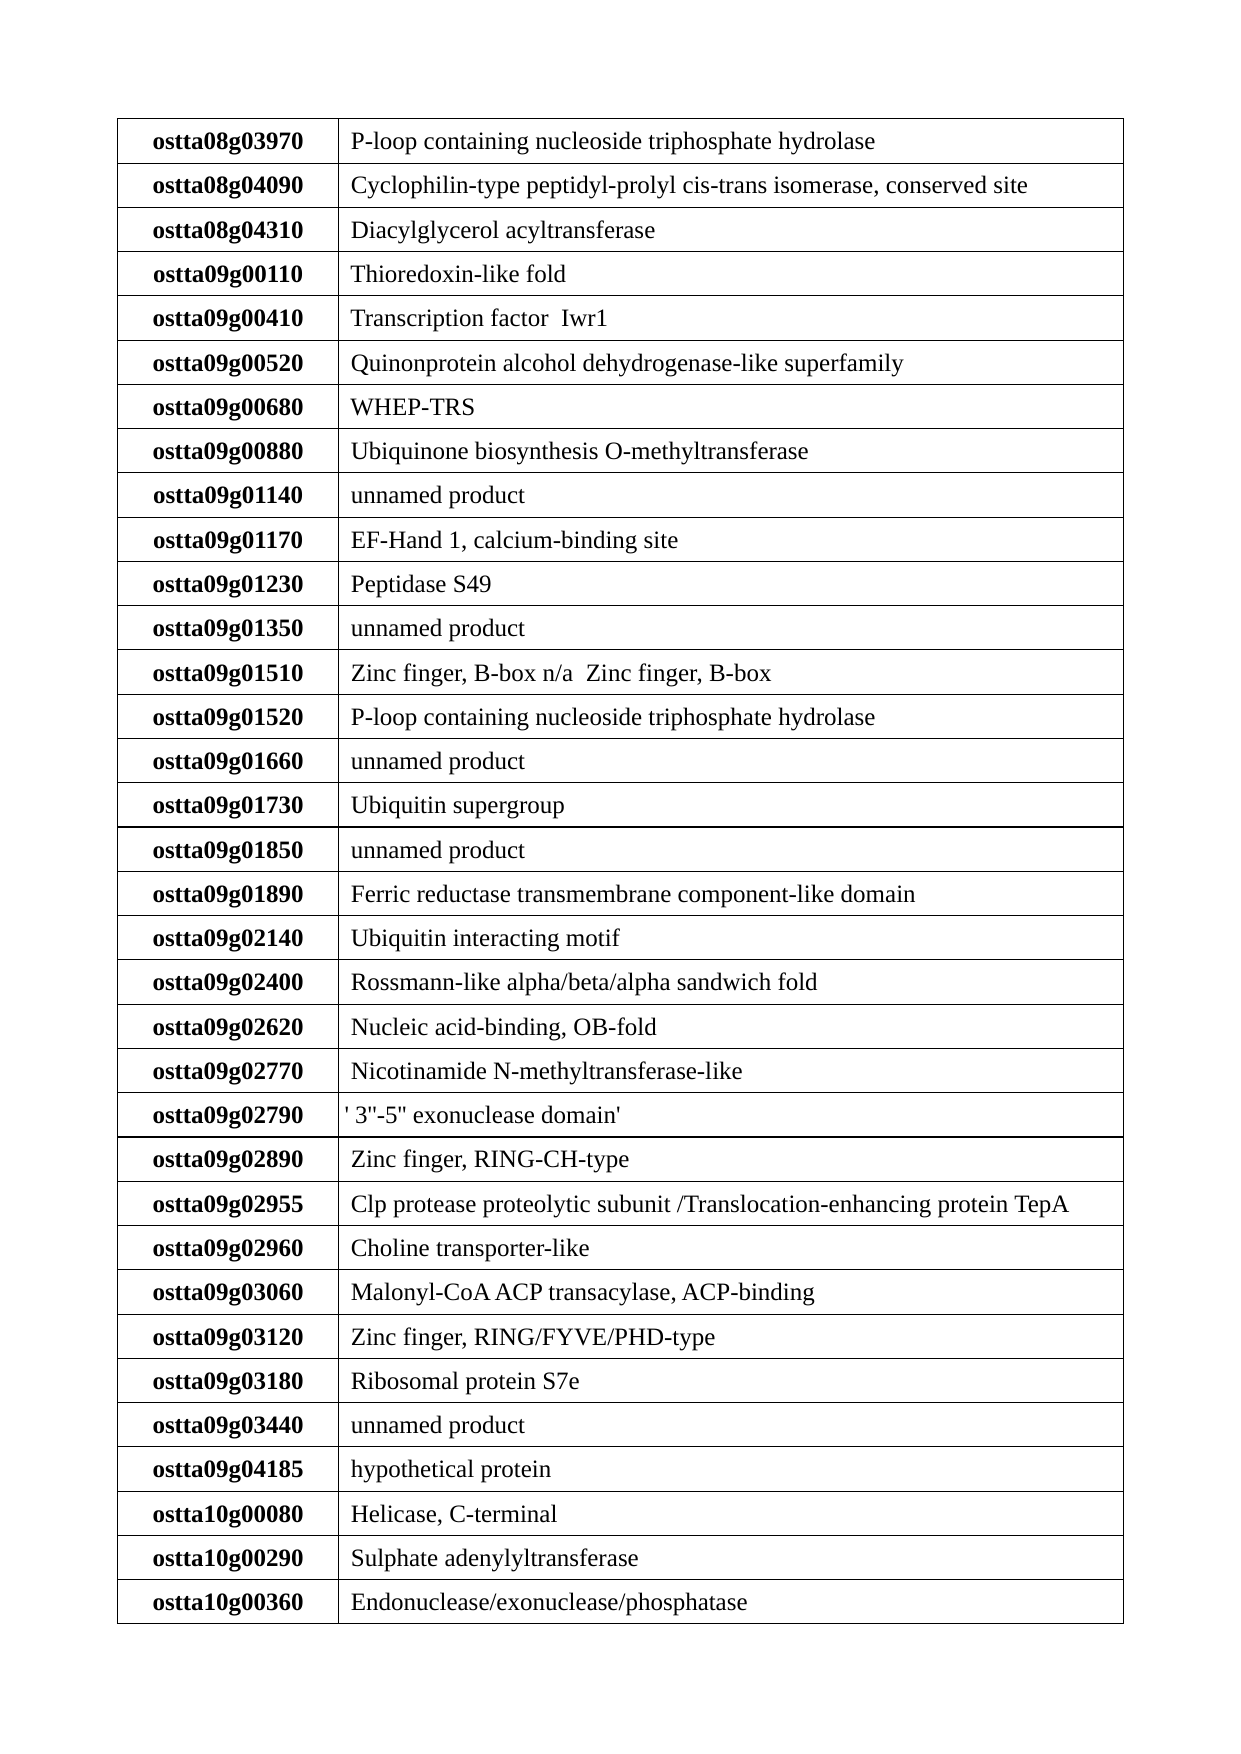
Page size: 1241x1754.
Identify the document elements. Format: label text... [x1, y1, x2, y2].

table_cell ostta09g03060 [118, 1270, 338, 1313]
table_cell Rossmann-like alpha/beta/alpha sandwich fold [339, 960, 1123, 1003]
table_cell [1124, 826, 1240, 871]
table_cell [1124, 871, 1240, 915]
table_cell P-loop containing nucleoside triphosphate hydrolase [339, 119, 1123, 162]
table_cell [1124, 1225, 1240, 1269]
table_cell Cyclophilin-type peptidyl-prolyl cis-trans isomerase, conserved site [339, 164, 1123, 207]
table_cell [1124, 207, 1240, 251]
table_cell ostta09g01850 [118, 828, 338, 871]
table_cell EF-Hand 1, calcium-binding site [339, 518, 1123, 561]
table_cell ostta08g04090 [118, 164, 338, 207]
table_cell [1124, 517, 1240, 561]
table_cell Choline transporter-like [339, 1226, 1123, 1269]
table_cell Ubiquinone biosynthesis O-methyltransferase [339, 429, 1123, 472]
table_cell [1124, 384, 1240, 428]
table_cell ' 3''-5'' exonuclease domain' [339, 1093, 1123, 1136]
table_cell [1124, 561, 1240, 605]
table_cell [1124, 1402, 1240, 1446]
table_cell Zinc finger, B-box n/a Zinc finger, B-box [339, 650, 1123, 694]
table_cell ostta09g03120 [118, 1315, 338, 1358]
table_cell ostta09g00110 [118, 252, 338, 295]
table_cell ostta09g03440 [118, 1403, 338, 1446]
table_cell [1124, 1491, 1240, 1535]
table_cell Diacylglycerol acyltransferase [339, 208, 1123, 251]
table_cell [1124, 782, 1240, 826]
table_cell Zinc finger, RING/FYVE/PHD-type [339, 1315, 1123, 1358]
table_cell [1124, 251, 1240, 295]
table_cell Peptidase S49 [339, 562, 1123, 605]
table_cell [1124, 1314, 1240, 1358]
table_cell [1124, 428, 1240, 472]
table_cell Endonuclease/exonuclease/phosphatase [339, 1580, 1123, 1623]
table_cell [1124, 605, 1240, 649]
table_cell [1124, 163, 1240, 207]
table_cell unnamed product [339, 606, 1123, 649]
table_cell ostta09g03180 [118, 1359, 338, 1402]
table_cell P-loop containing nucleoside triphosphate hydrolase [339, 695, 1123, 738]
table_cell ostta09g01230 [118, 562, 338, 605]
table_cell Ubiquitin interacting motif [339, 916, 1123, 959]
table_cell ostta09g02955 [118, 1182, 338, 1225]
table_cell Clp protease proteolytic subunit /Translocation-enhancing protein TepA [339, 1182, 1123, 1225]
table_cell [1124, 1535, 1240, 1579]
table_cell ostta09g01350 [118, 606, 338, 649]
table_cell Helicase, C-terminal [339, 1492, 1123, 1535]
table_cell [1124, 1446, 1240, 1491]
table_cell Zinc finger, RING-CH-type [339, 1138, 1123, 1181]
table_cell [1124, 694, 1240, 738]
table_cell [1124, 1092, 1240, 1136]
table_cell [1124, 1269, 1240, 1313]
table_cell ostta09g02400 [118, 960, 338, 1003]
table_cell [1124, 1004, 1240, 1048]
table_cell ostta09g01730 [118, 783, 338, 826]
table_cell [1124, 959, 1240, 1003]
table_cell Thioredoxin-like fold [339, 252, 1123, 295]
table_cell unnamed product [339, 473, 1123, 517]
table_cell [1124, 738, 1240, 782]
table_cell ostta08g03970 [118, 119, 338, 162]
table_cell ostta09g01140 [118, 473, 338, 517]
table_cell [1124, 472, 1240, 517]
table_cell [1124, 1048, 1240, 1092]
table_cell [1124, 915, 1240, 959]
table_cell ostta09g01660 [118, 739, 338, 782]
table_cell unnamed product [339, 1403, 1123, 1446]
table_cell Ribosomal protein S7e [339, 1359, 1123, 1402]
table_cell ostta09g00880 [118, 429, 338, 472]
table_cell Nicotinamide N-methyltransferase-like [339, 1049, 1123, 1092]
table_cell ostta09g02890 [118, 1138, 338, 1181]
table_cell ostta10g00290 [118, 1536, 338, 1579]
table_cell ostta09g00680 [118, 385, 338, 428]
table_cell [1124, 1579, 1240, 1623]
table_cell Malonyl-CoA ACP transacylase, ACP-binding [339, 1270, 1123, 1313]
table_cell ostta09g01170 [118, 518, 338, 561]
table_cell unnamed product [339, 739, 1123, 782]
table_cell Quinonprotein alcohol dehydrogenase-like superfamily [339, 341, 1123, 384]
table_cell ostta09g02960 [118, 1226, 338, 1269]
table_cell ostta09g01890 [118, 872, 338, 915]
table_cell ostta09g00520 [118, 341, 338, 384]
table_cell ostta09g02140 [118, 916, 338, 959]
table_cell ostta09g00410 [118, 296, 338, 339]
table_cell unnamed product [339, 828, 1123, 871]
table_cell [1124, 1358, 1240, 1402]
table_cell ostta10g00080 [118, 1492, 338, 1535]
table_cell Ferric reductase transmembrane component-like domain [339, 872, 1123, 915]
table_cell [1124, 295, 1240, 339]
table_cell ostta09g04185 [118, 1447, 338, 1491]
table_cell [1124, 1136, 1240, 1181]
table_cell ostta09g02620 [118, 1005, 338, 1048]
table_cell ostta08g04310 [118, 208, 338, 251]
table_cell Sulphate adenylyltransferase [339, 1536, 1123, 1579]
table_cell Ubiquitin supergroup [339, 783, 1123, 826]
table_cell [1124, 118, 1240, 162]
table_cell ostta10g00360 [118, 1580, 338, 1623]
table_cell [1124, 340, 1240, 384]
table_cell hypothetical protein [339, 1447, 1123, 1491]
table_cell Nucleic acid-binding, OB-fold [339, 1005, 1123, 1048]
table_cell [1124, 649, 1240, 694]
table_cell ostta09g01510 [118, 650, 338, 694]
table_cell Transcription factor Iwr1 [339, 296, 1123, 339]
table_cell [1124, 1181, 1240, 1225]
table_cell ostta09g01520 [118, 695, 338, 738]
table_cell ostta09g02770 [118, 1049, 338, 1092]
table_cell WHEP-TRS [339, 385, 1123, 428]
table_cell ostta09g02790 [118, 1093, 338, 1136]
